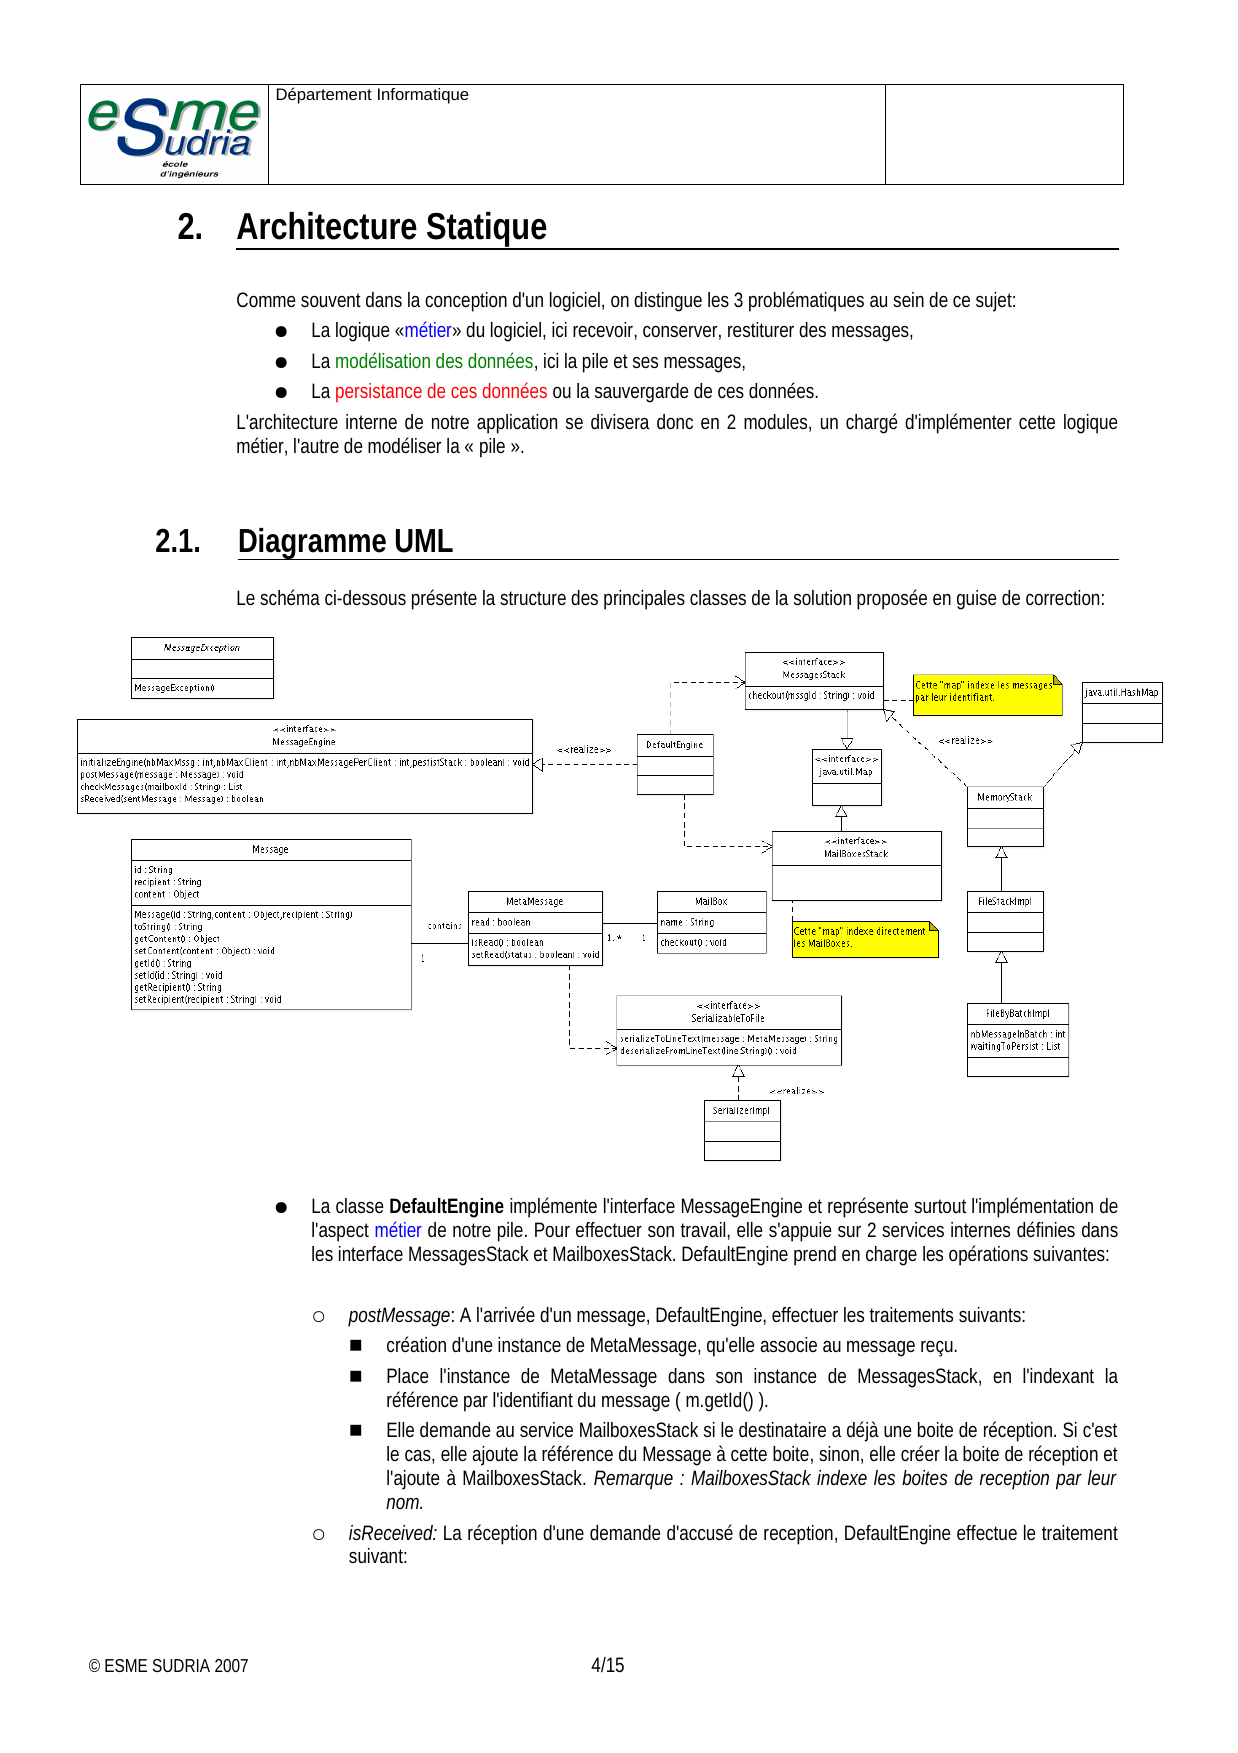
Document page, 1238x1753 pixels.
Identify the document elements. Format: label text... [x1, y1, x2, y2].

list La modélisation des données, ici la pile et ses messages, [274, 349, 1119, 373]
picture [86, 93, 263, 182]
list isReceived: La réception d'une demande d'accusé de reception, DefaultEngine effectue le traitement suivant: [311, 1520, 1119, 1568]
list postMessage: A l'arrivée d'un message, DefaultEngine, effectuer les traitements suivants: [311, 1302, 1119, 1326]
list création d'une instance de MetaMessage, qu'elle associe au message reçu. [349, 1333, 1119, 1357]
text Le schéma ci-dessous présente la structure des principales classes de la solution proposée en guise de correction: [236, 586, 1119, 609]
text Comme souvent dans la conception d'un logiciel, on distingue les 3 problématiques au sein de ce sujet: [236, 288, 1119, 312]
subtitle Diagramme UML [238, 521, 1119, 559]
list La classe DefaultEngine implémente l'interface MessageEngine et représente surtout l'implémentation de l'aspect métier de notre pile. Pour effectuer son travail, elle s'appuie sur 2 services internes définies dans les interface MessagesStack et MailboxesStack. DefaultEngine prend en charge les opérations suivantes: [274, 1193, 1119, 1265]
subtitle Architecture Statique [236, 204, 1119, 248]
text L'architecture interne de notre application se divisera donc en 2 modules, un chargé d'implémenter cette logique métier, l'autre de modéliser la « pile ». [236, 410, 1119, 458]
list Elle demande au service MailboxesStack si le destinataire a déjà une boite de réception. Si c'est le cas, elle ajoute la référence du Message à cette boite, sinon, elle créer la boite de réception et l'ajoute à MailboxesStack. Remarque : MailboxesStack indexe les boites de reception par leur nom. [349, 1418, 1119, 1514]
list Place l'instance de MetaMessage dans son instance de MessagesStack, en l'indexant la référence par l'identifiant du message ( m.getId() ). [349, 1363, 1119, 1411]
picture [73, 633, 1165, 1163]
list La persistance de ces données ou la sauvergarde de ces données. [274, 379, 1119, 403]
list La logique «métier» du logiciel, ici recevoir, conserver, restiturer des messages, [274, 318, 1119, 342]
